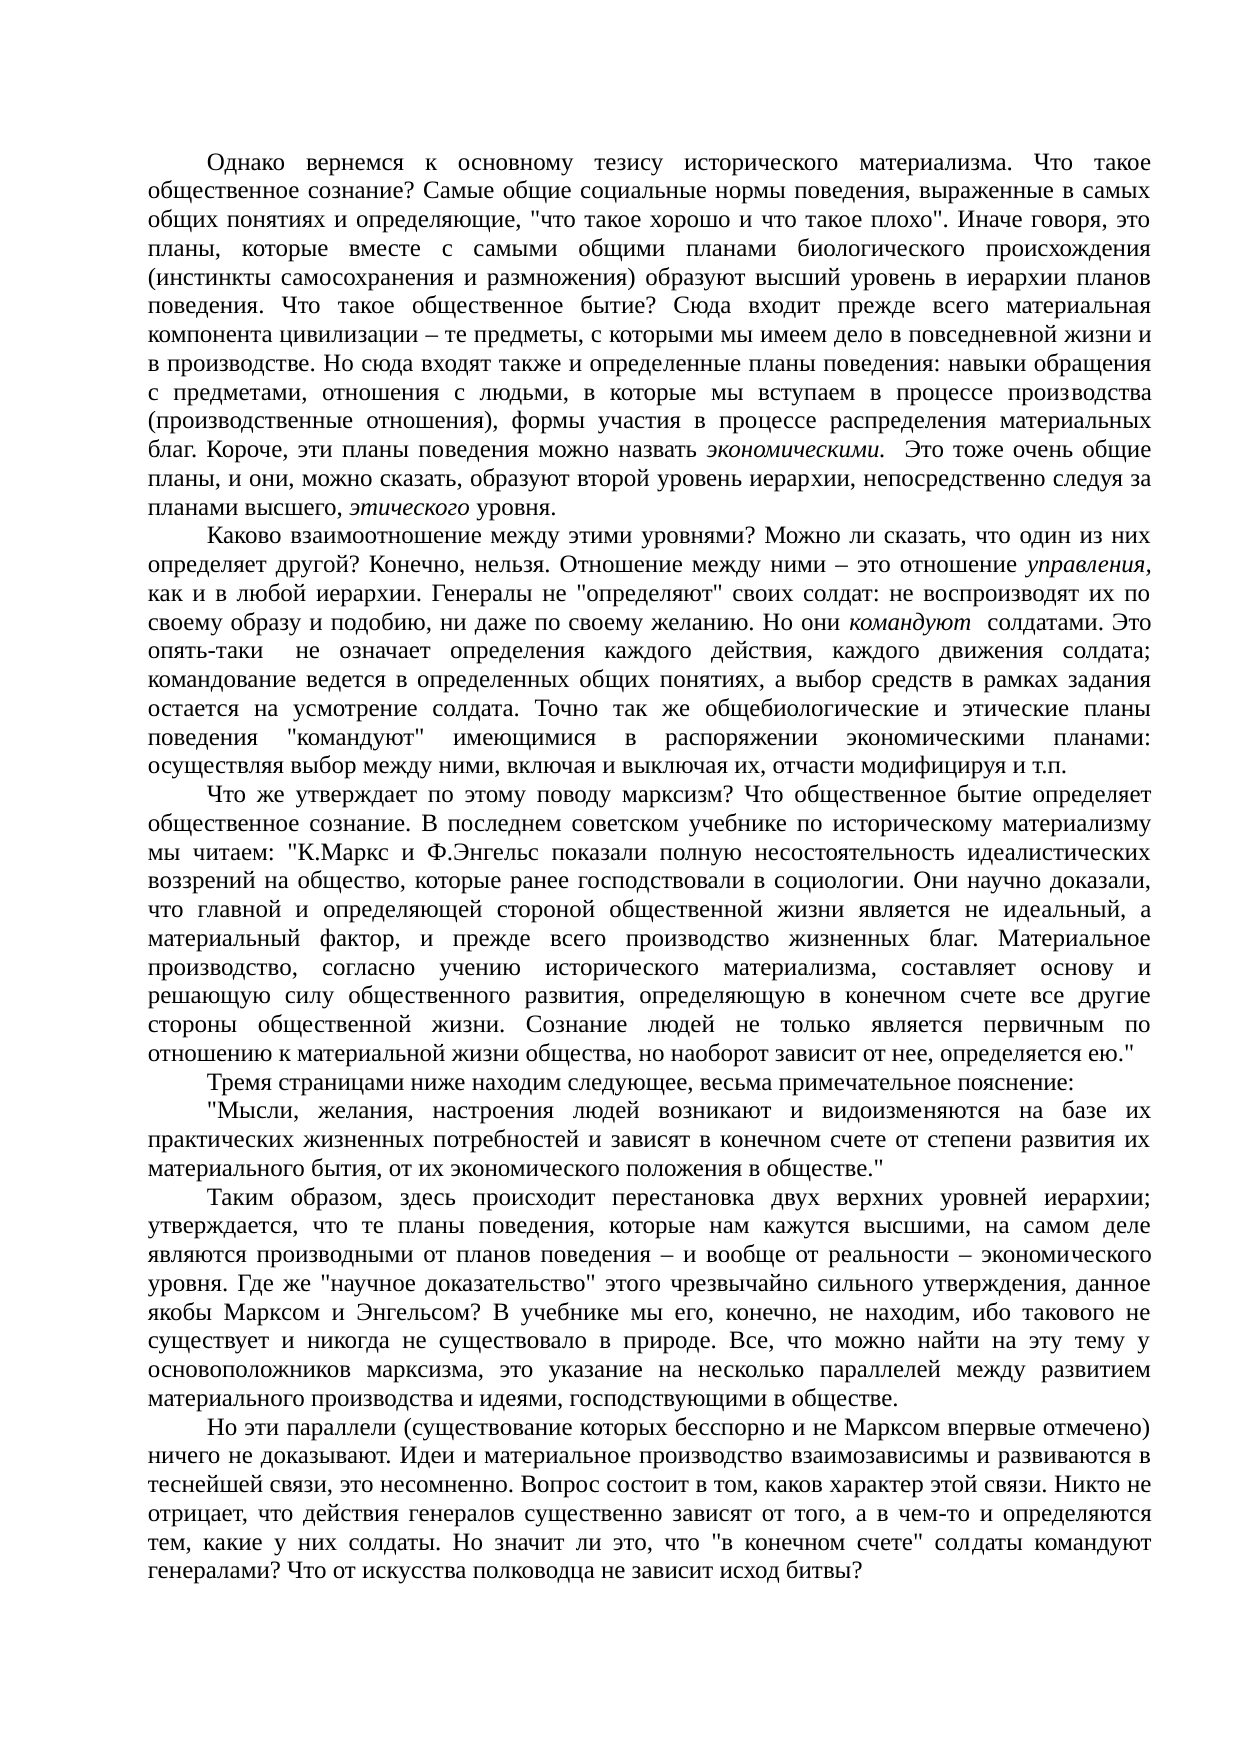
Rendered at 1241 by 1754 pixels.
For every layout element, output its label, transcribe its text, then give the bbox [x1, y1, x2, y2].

text Что же утверждает по этому поводу марксизм? Что обще­ственное бытие определяет общественное сознание. В послед­нем советском учебнике по историческому материализму мы читаем: "К.Маркс и Ф.Энгельс показали полную несостоятельность идеалистических воззрений на общество, которые ранее господ­ствовали в социологии. Они научно доказали, что главной и определяющей стороной общественной жизни является не иде­альный, а материальный фактор, и прежде всего производство жизненных благ. Материальное производство, согласно учению исторического материализма, составляет основу и решающую силу общественного развития, определяющую в конечном счете все другие стороны общественной жизни. Сознание людей не только является первичным по отношению к материальной жи­зни общества, но наоборот зависит от нее, определяется ею." [148, 779, 1152, 1067]
text Но эти параллели (существование которых бесспорно и не Марксом впервые отмечено) ничего не доказывают. Идеи и мате­риальное производство взаимозависимы и развиваются в тес­нейшей связи, это несомненно. Вопрос состоит в том, каков ха­рактер этой связи. Никто не отрицает, что действия генералов существенно зависят от того, а в чем‑то и определяются тем, ка­кие у них солдаты. Но значит ли это, что "в конечном счете" сол­даты командуют генералами? Что от искусства полководца не зависит исход битвы? [148, 1412, 1152, 1584]
text "Мысли, желания, настроения людей возникают и видоизме­няются на базе их практических жизненных потребностей и зависят в конечном счете от степени развития их материального бытия, от их экономического положения в обществе." [148, 1096, 1152, 1182]
text Тремя страницами ниже находим следующее, весьма приме­чательное пояснение: [148, 1067, 1152, 1096]
text Однако вернемся к основному тезису исторического материализма. Что такое общественное сознание? Самые общие социальные нормы поведения, выраженные в самых общих понятиях и определяющие, "что такое хорошо и что такое плохо". Иначе говоря, это планы, которые вместе с самыми общими планами биологического происхождения (инстинкты самосохранения и размножения) образуют высший уровень в иерархии планов поведения. Что такое общественное бытие? Сюда входит прежде всего материальная компонента цивили­зации – те предметы, с которыми мы имеем дело в повседнев­ной жизни и в производстве. Но сюда входят также и опреде­ленные планы поведения: навыки обращения с предметами, отношения с людьми, в которые мы вступаем в процессе произ­водства (производственные отношения), формы участия в про­цессе распределения материальных благ. Короче, эти планы по­ведения можно назвать экономическими. Это тоже очень общие планы, и они, можно сказать, образуют второй уровень иерар­хии, непосредственно следуя за планами высшего, этического уровня. [148, 147, 1152, 521]
text Каково взаимоотношение между этими уровнями? Можно ли сказать, что один из них определяет другой? Конечно, нель­зя. Отношение между ними – это отношение управления, как и в любой иерархии. Генералы не "определяют" своих солдат: не воспроизводят их по своему образу и подобию, ни даже по своему желанию. Но они командуют солдатами. Это опять‑таки не означает определения каждого действия, каждого движения солдата; командование ведется в определенных об­щих понятиях, а выбор средств в рамках задания остается на ус­мотрение солдата. Точно так же общебиологические и этические планы поведения "командуют" имеющимися в распоряжении экономическими планами: осуществляя выбор между ними, включая и выключая их, отчасти модифицируя и т.п. [148, 521, 1152, 779]
text Таким образом, здесь происходит перестановка двух верхних уровней иерархии; утверждается, что те планы поведения, которые нам кажутся высшими, на самом деле являются производными от планов поведения – и вообще от реальности – экономи­ческого уровня. Где же "научное доказательство" этого чрезвычайно сильного утверждения, данное якобы Марксом и Энгельсом? В учебнике мы его, конечно, не находим, ибо такового не существует и никогда не существовало в природе. Все, что можно найти на эту тему у основоположников марксизма, это указание на несколько параллелей между развитием материального производства и идеями, господствующими в обществе. [148, 1182, 1152, 1412]
